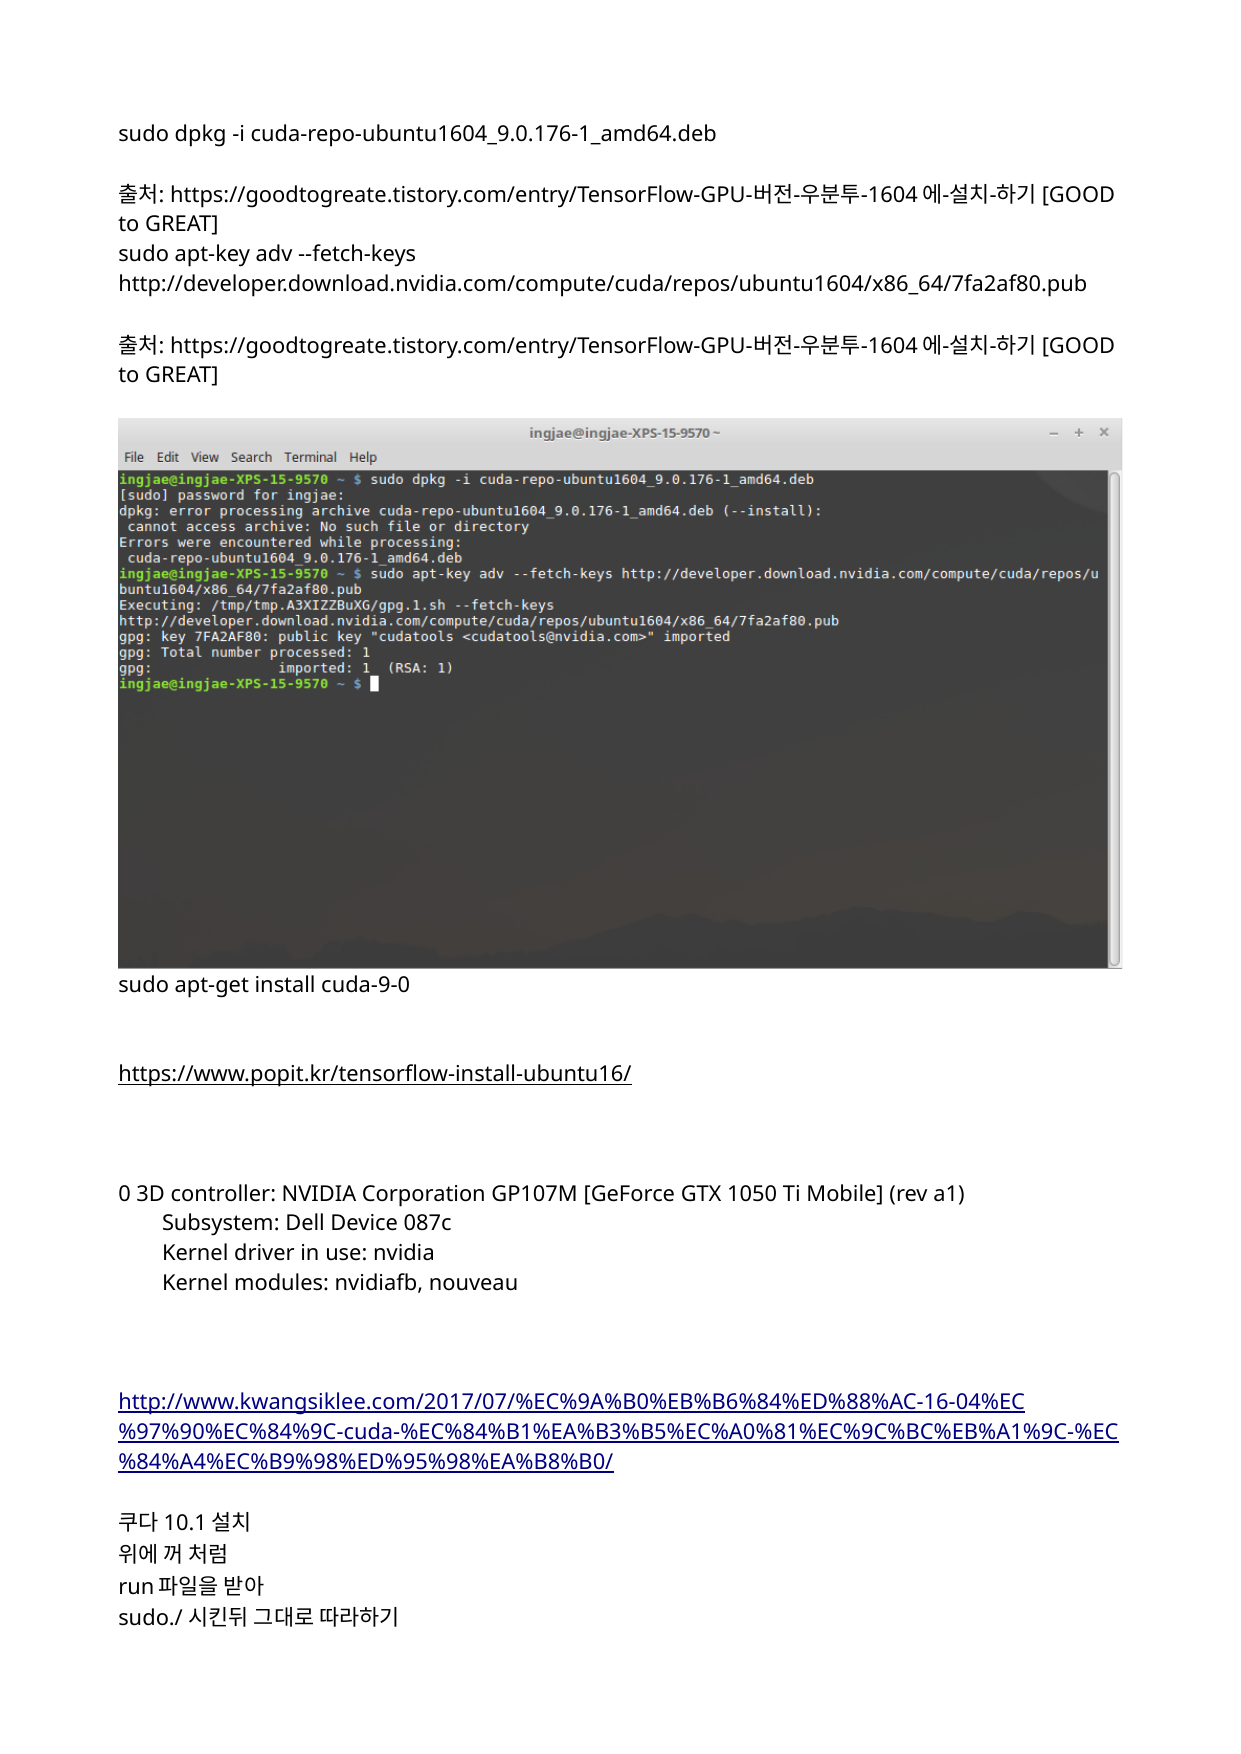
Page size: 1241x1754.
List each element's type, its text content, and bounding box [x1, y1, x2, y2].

text https://www.popit.kr/tensorflow-install-ubuntu16/ [118, 1058, 1122, 1088]
text run파일을 받아 [118, 1569, 1122, 1600]
text sudo apt-key adv --fetch-keys http://developer.download.nvidia.com/compute/cuda/repos/ubuntu1604/x86_64/7fa2af80.pub 출처: https://goodtogreate.tistory.com/entry/TensorFlow-GPU-버전-우분투-1604에-설치-하기 [GOOD to GREAT] [118, 238, 1122, 389]
text sudo./ 시킨뒤 그대로 따라하기 [118, 1600, 1122, 1632]
text sudo apt-get install cuda-9-0 [118, 969, 1122, 999]
text Kernel driver in use: nvidia [118, 1237, 1122, 1267]
text 쿠다 10.1설치 [118, 1505, 1122, 1537]
picture [118, 418, 1123, 969]
text sudo dpkg -i cuda-repo-ubuntu1604_9.0.176-1_amd64.deb 출처: https://goodtogreate.tistory.com/entry/TensorFlow-GPU-버전-우분투-1604에-설치-하기 [GOOD to GREAT] [118, 118, 1122, 238]
text 위에 꺼 처럼 [118, 1537, 1122, 1569]
text 0 3D controller: NVIDIA Corporation GP107M [GeForce GTX 1050 Ti Mobile] (rev a1) [118, 1177, 1122, 1207]
text Subsystem: Dell Device 087c [118, 1207, 1122, 1237]
text http://www.kwangsiklee.com/2017/07/%EC%9A%B0%EB%B6%84%ED%88%AC-16-04%EC%97%90%EC%84%9C-cuda-%EC%84%B1%EA%B3%B5%EC%A0%81%EC%9C%BC%EB%A1%9C-%EC%84%A4%EC%B9%98%ED%95%98%EA%B8%B0/ [118, 1386, 1122, 1475]
text Kernel modules: nvidiafb, nouveau [118, 1267, 1122, 1297]
